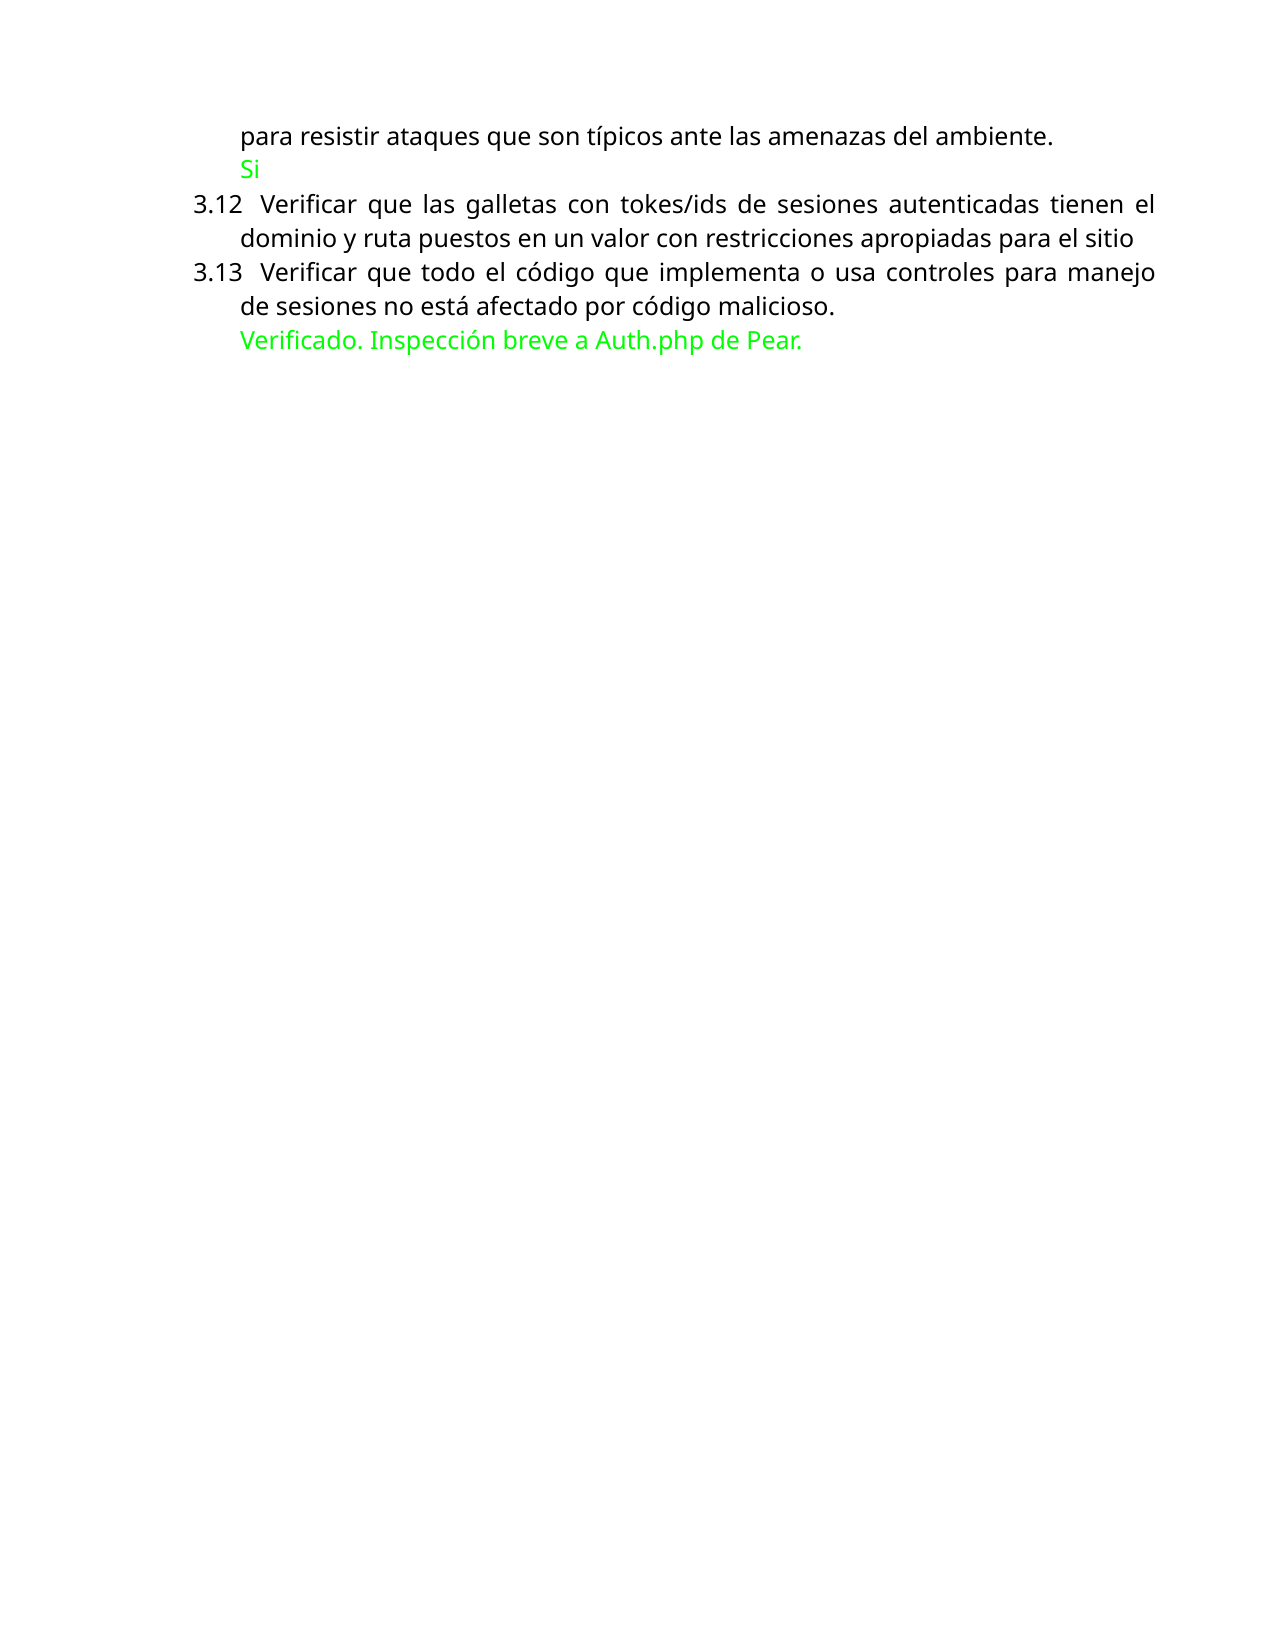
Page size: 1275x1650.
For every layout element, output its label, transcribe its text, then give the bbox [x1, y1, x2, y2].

list Si [193, 152, 1157, 186]
list Verificado. Inspección breve a Auth.php de Pear. [193, 322, 1157, 357]
list Verificar que las galletas con tokes/ids de sesiones autenticadas tienen el dominio y ruta puestos en un valor con restricciones apropiadas para el sitio [193, 186, 1157, 254]
list Verificar que todo el código que implementa o usa controles para manejo de sesiones no está afectado por código malicioso. [193, 254, 1157, 322]
list para resistir ataques que son típicos ante las amenazas del ambiente. [193, 118, 1157, 152]
